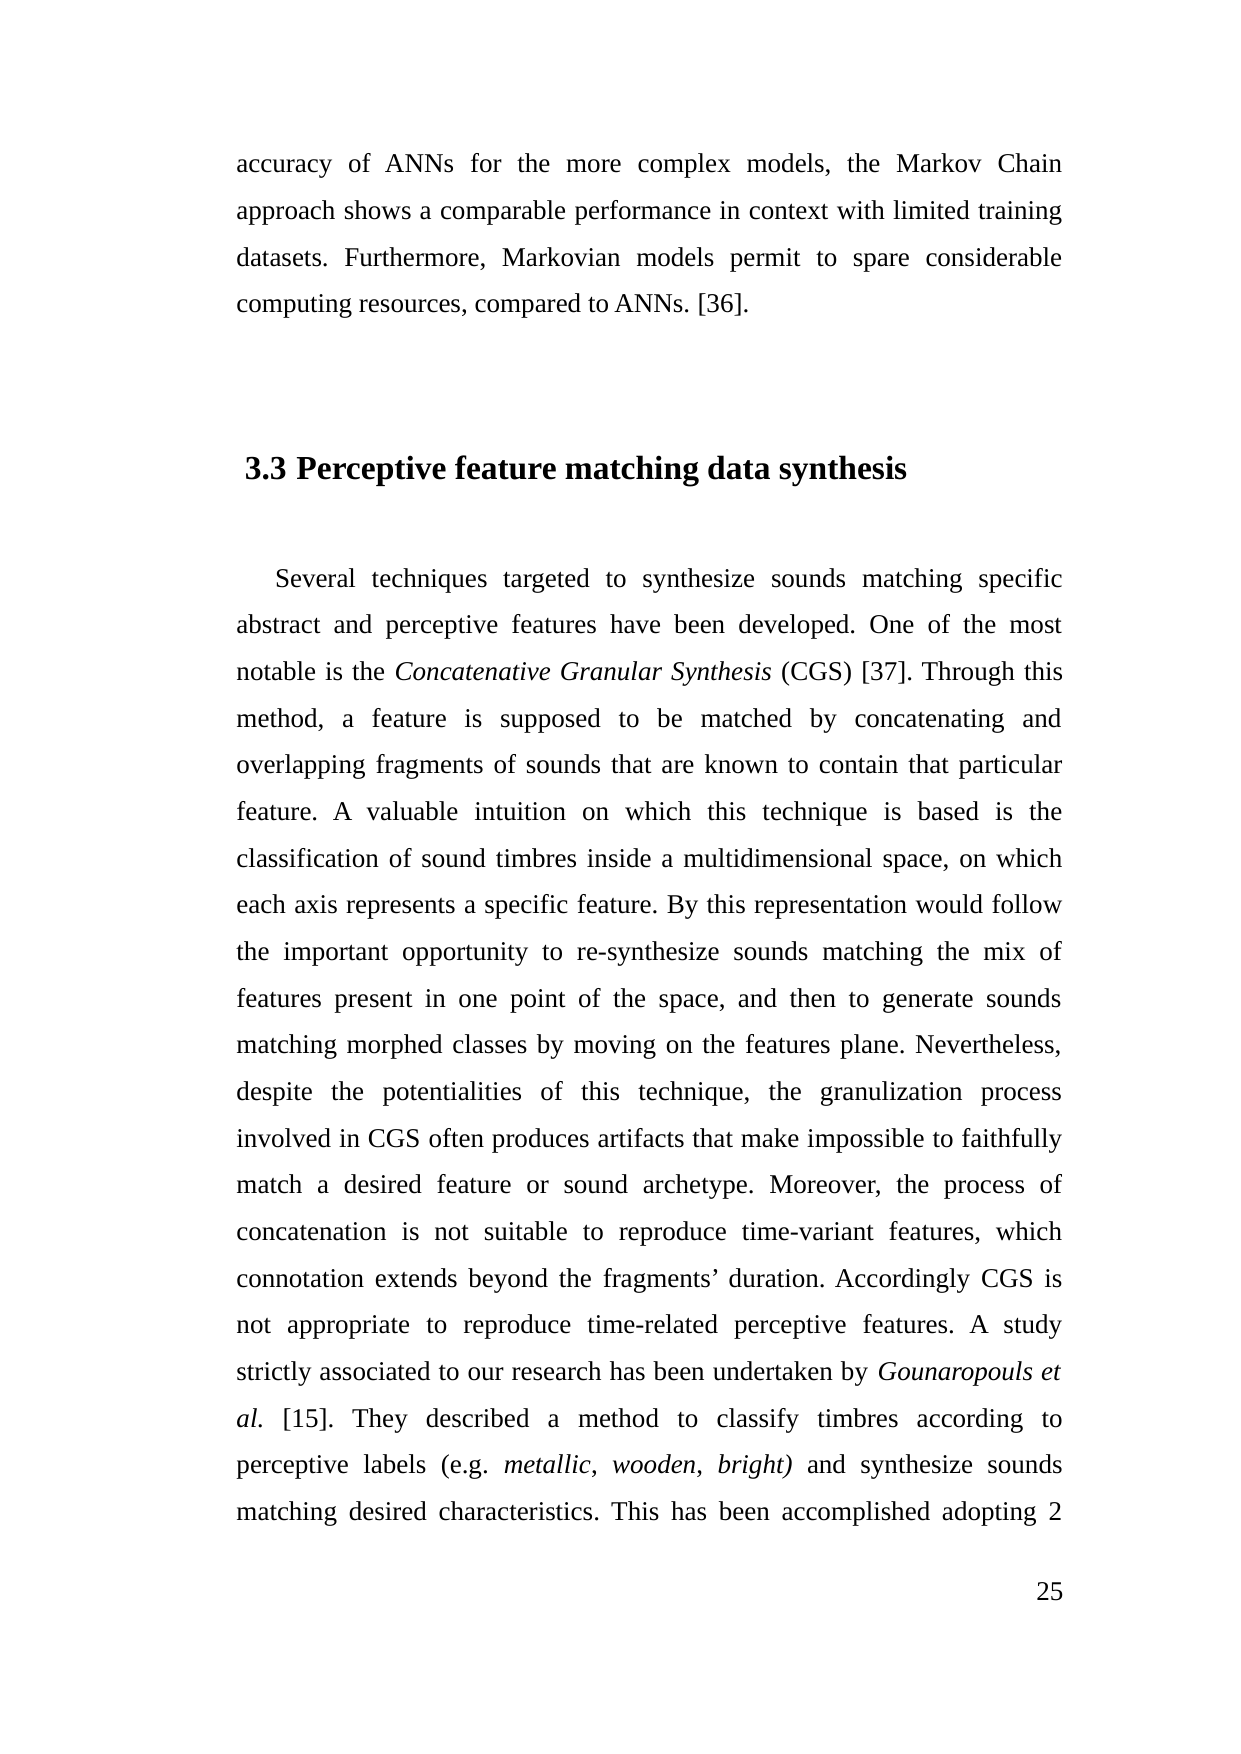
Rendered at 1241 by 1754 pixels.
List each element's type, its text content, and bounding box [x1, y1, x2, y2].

text Several techniques targeted to synthesize sounds matching specific abstract and perceptive features have been developed. One of the most notable is the Concatenative Granular Synthesis (CGS) [37]. Through this method, a feature is supposed to be matched by concatenating and overlapping fragments of sounds that are known to contain that particular feature. A valuable intuition on which this technique is based is the classification of sound timbres inside a multidimensional space, on which each axis represents a specific feature. By this representation would follow the important opportunity to re-synthesize sounds matching the mix of features present in one point of the space, and then to generate sounds matching morphed classes by moving on the features plane. Nevertheless, despite the potentialities of this technique, the granulization process involved in CGS often produces artifacts that make impossible to faithfully match a desired feature or sound archetype. Moreover, the process of concatenation is not suitable to reproduce time-variant features, which connotation extends beyond the fragments’ duration. Accordingly CGS is not appropriate to reproduce time-related perceptive features. A study strictly associated to our research has been undertaken by Gounaropouls et al. [15]. They described a method to classify timbres according to perceptive labels (e.g. metallic, wooden, bright) and synthesize sounds matching desired characteristics. This has been accomplished adopting 2 [236, 562, 1063, 1526]
subtitle Perceptive feature matching data synthesis [236, 448, 1063, 487]
text accuracy of ANNs for the more complex models, the Markov Chain approach shows a comparable performance in context with limited training datasets. Furthermore, Markovian models permit to spare considerable computing resources, compared to ANNs. [36]. [236, 148, 1063, 319]
